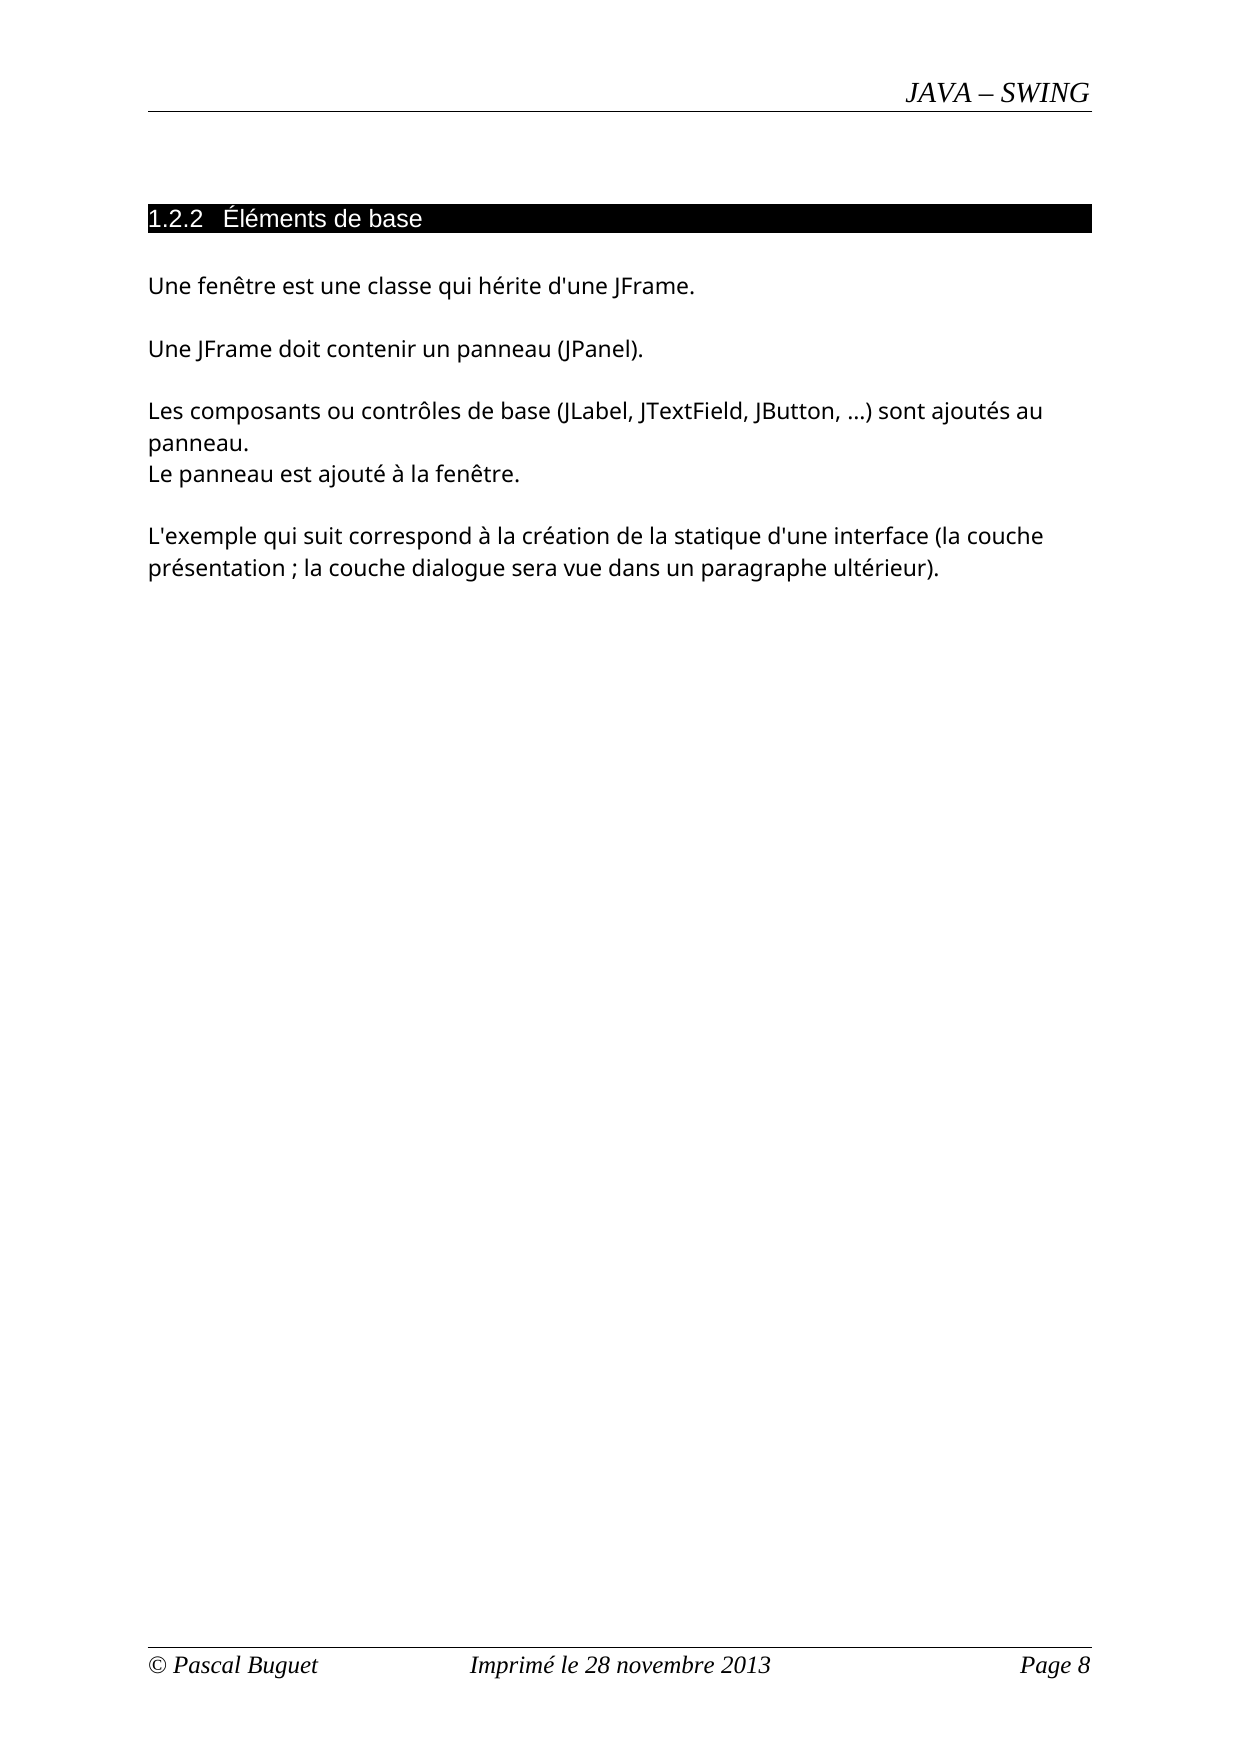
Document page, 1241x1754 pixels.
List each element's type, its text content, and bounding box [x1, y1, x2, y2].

subtitle Éléments de base [148, 204, 1092, 233]
text Le panneau est ajouté à la fenêtre. [148, 458, 1092, 489]
text Une fenêtre est une classe qui hérite d'une JFrame. [148, 270, 1092, 301]
text L'exemple qui suit correspond à la création de la statique d'une interface (la couche présentation ; la couche dialogue sera vue dans un paragraphe ultérieur). [148, 520, 1092, 583]
text Une JFrame doit contenir un panneau (JPanel). [148, 333, 1092, 364]
text Les composants ou contrôles de base (JLabel, JTextField, JButton, …) sont ajoutés au panneau. [148, 395, 1092, 458]
